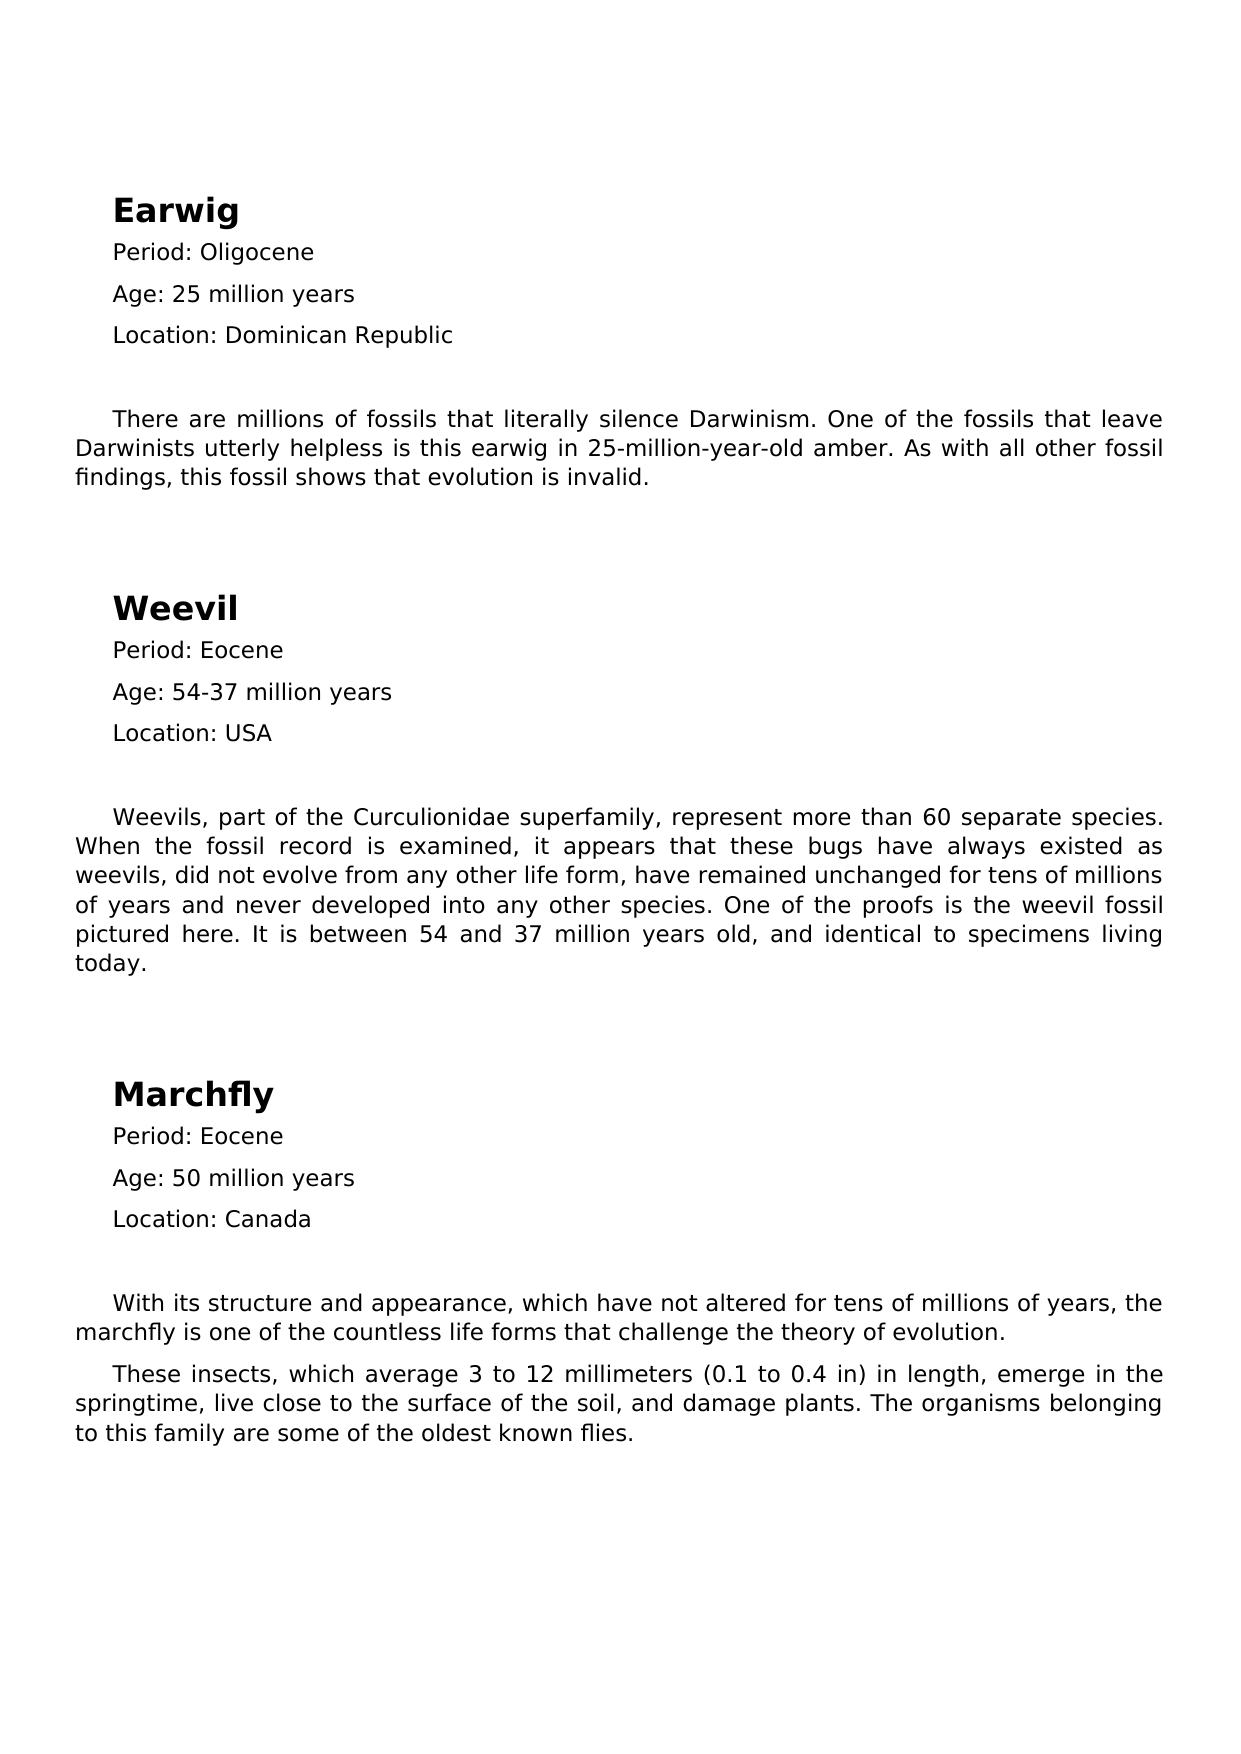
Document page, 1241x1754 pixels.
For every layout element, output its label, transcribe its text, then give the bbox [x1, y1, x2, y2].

text There are millions of fossils that literally silence Darwinism. One of the fossils that leave Darwinists utterly helpless is this earwig in 25-million-year-old amber. As with all other fossil findings, this fossil shows that evolution is invalid. [75, 406, 1165, 491]
text Location: USA [75, 721, 1165, 747]
text Weevils, part of the Curculionidae superfamily, represent more than 60 separate species. When the fossil record is examined, it appears that these bugs have always existed as weevils, did not evolve from any other life form, have remained unchanged for tens of millions of years and never developed into any other species. One of the proofs is the weevil fossil pictured here. It is between 54 and 37 million years old, and identical to specimens living today. [75, 804, 1165, 977]
subtitle Earwig [112, 192, 1165, 231]
text Period: Oligocene [75, 239, 1165, 266]
text Period: Eocene [75, 637, 1165, 664]
text These insects, which average 3 to 12 millimeters (0.1 to 0.4 in) in length, emerge in the springtime, live close to the surface of the soil, and damage plants. The organisms belonging to this family are some of the oldest known flies. [75, 1361, 1165, 1446]
subtitle Marchfly [112, 1076, 1165, 1115]
text Period: Eocene [75, 1123, 1165, 1150]
text Age: 25 million years [75, 281, 1165, 307]
text Location: Dominican Republic [75, 322, 1165, 349]
text Age: 50 million years [75, 1165, 1165, 1191]
text Age: 54-37 million years [75, 679, 1165, 706]
text Location: Canada [75, 1207, 1165, 1233]
text With its structure and appearance, which have not altered for tens of millions of years, the marchfly is one of the countless life forms that challenge the theory of evolution. [75, 1290, 1165, 1346]
subtitle Weevil [112, 590, 1165, 629]
